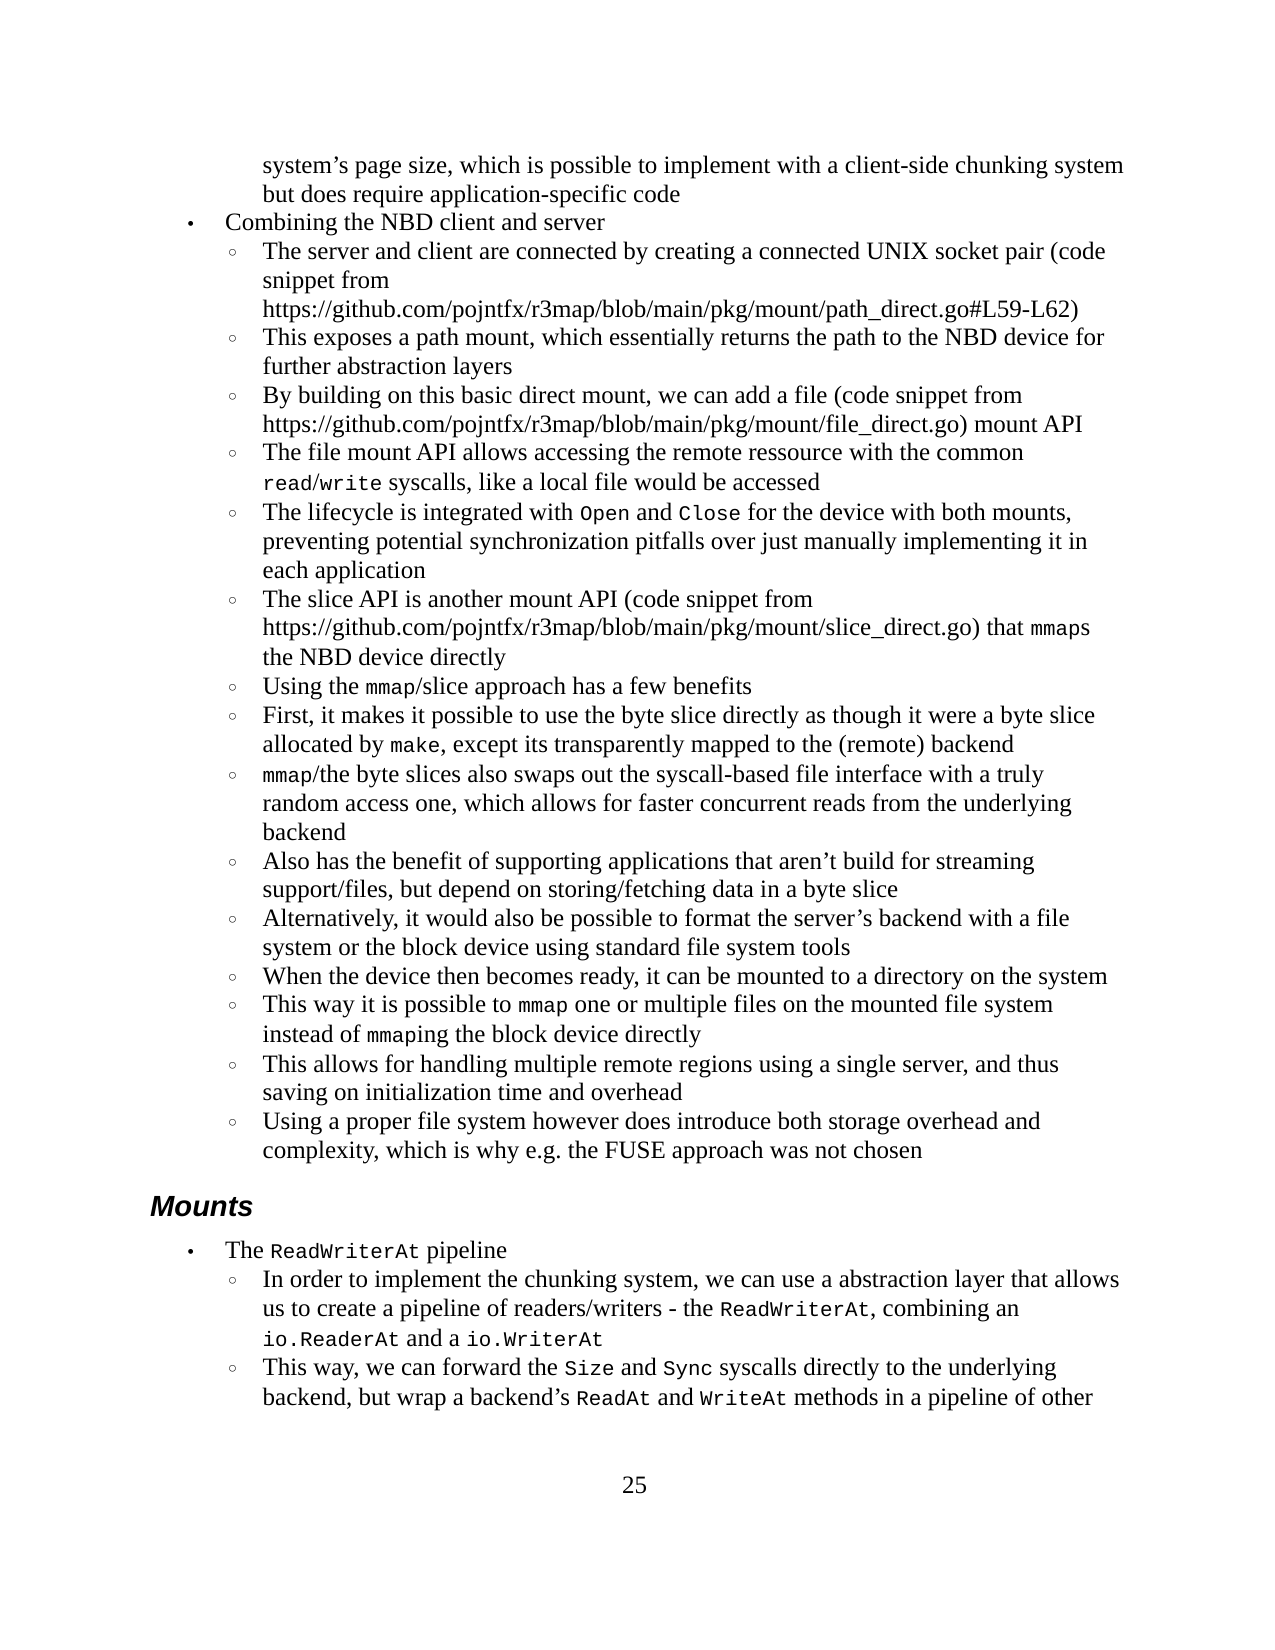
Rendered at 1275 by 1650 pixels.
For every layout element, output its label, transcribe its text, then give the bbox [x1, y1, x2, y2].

list This way, we can forward the Size and Sync syscalls directly to the underlying backend, but wrap a backend’s ReadAt and WriteAt methods in a pipeline of other [225, 1352, 1125, 1411]
list This allows for handling multiple remote regions using a single server, and thus saving on initialization time and overhead [225, 1049, 1125, 1106]
list Using a proper file system however does introduce both storage overhead and complexity, which is why e.g. the FUSE approach was not chosen [225, 1106, 1125, 1164]
list This exposes a path mount, which essentially returns the path to the NBD device for further abstraction layers [225, 322, 1125, 380]
subtitle Mounts [150, 1189, 1125, 1222]
list Using the mmap/slice approach has a few benefits [225, 671, 1125, 700]
list mmap/the byte slices also swaps out the syscall-based file interface with a truly random access one, which allows for faster concurrent reads from the underlying backend [225, 759, 1125, 846]
list In order to implement the chunking system, we can use a abstraction layer that allows us to create a pipeline of readers/writers - the ReadWriterAt, combining an io.ReaderAt and a io.WriterAt [225, 1264, 1125, 1352]
list system’s page size, which is possible to implement with a client-side chunking system but does require application-specific code [225, 150, 1125, 207]
list First, it makes it possible to use the byte slice directly as though it were a byte slice allocated by make, except its transparently mapped to the (remote) backend [225, 700, 1125, 759]
list When the device then becomes ready, it can be mounted to a directory on the system [225, 961, 1125, 989]
list By building on this basic direct mount, we can add a file (code snippet from https://github.com/pojntfx/r3map/blob/main/pkg/mount/file_direct.go) mount API [225, 380, 1125, 437]
list The server and client are connected by creating a connected UNIX socket pair (code snippet from https://github.com/pojntfx/r3map/blob/main/pkg/mount/path_direct.go#L59-L62) [225, 236, 1125, 322]
list Also has the benefit of supporting applications that aren’t build for streaming support/files, but depend on storing/fetching data in a byte slice [225, 846, 1125, 903]
list The slice API is another mount API (code snippet from https://github.com/pojntfx/r3map/blob/main/pkg/mount/slice_direct.go) that mmaps the NBD device directly [225, 584, 1125, 671]
list The file mount API allows accessing the remote ressource with the common read/write syscalls, like a local file would be accessed [225, 437, 1125, 497]
list The lifecycle is integrated with Open and Close for the device with both mounts, preventing potential synchronization pitfalls over just manually implementing it in each application [225, 497, 1125, 584]
list The ReadWriterAt pipeline [187, 1235, 1125, 1264]
list Combining the NBD client and server [187, 207, 1125, 236]
list This way it is possible to mmap one or multiple files on the mounted file system instead of mmaping the block device directly [225, 989, 1125, 1049]
list Alternatively, it would also be possible to format the server’s backend with a file system or the block device using standard file system tools [225, 903, 1125, 961]
